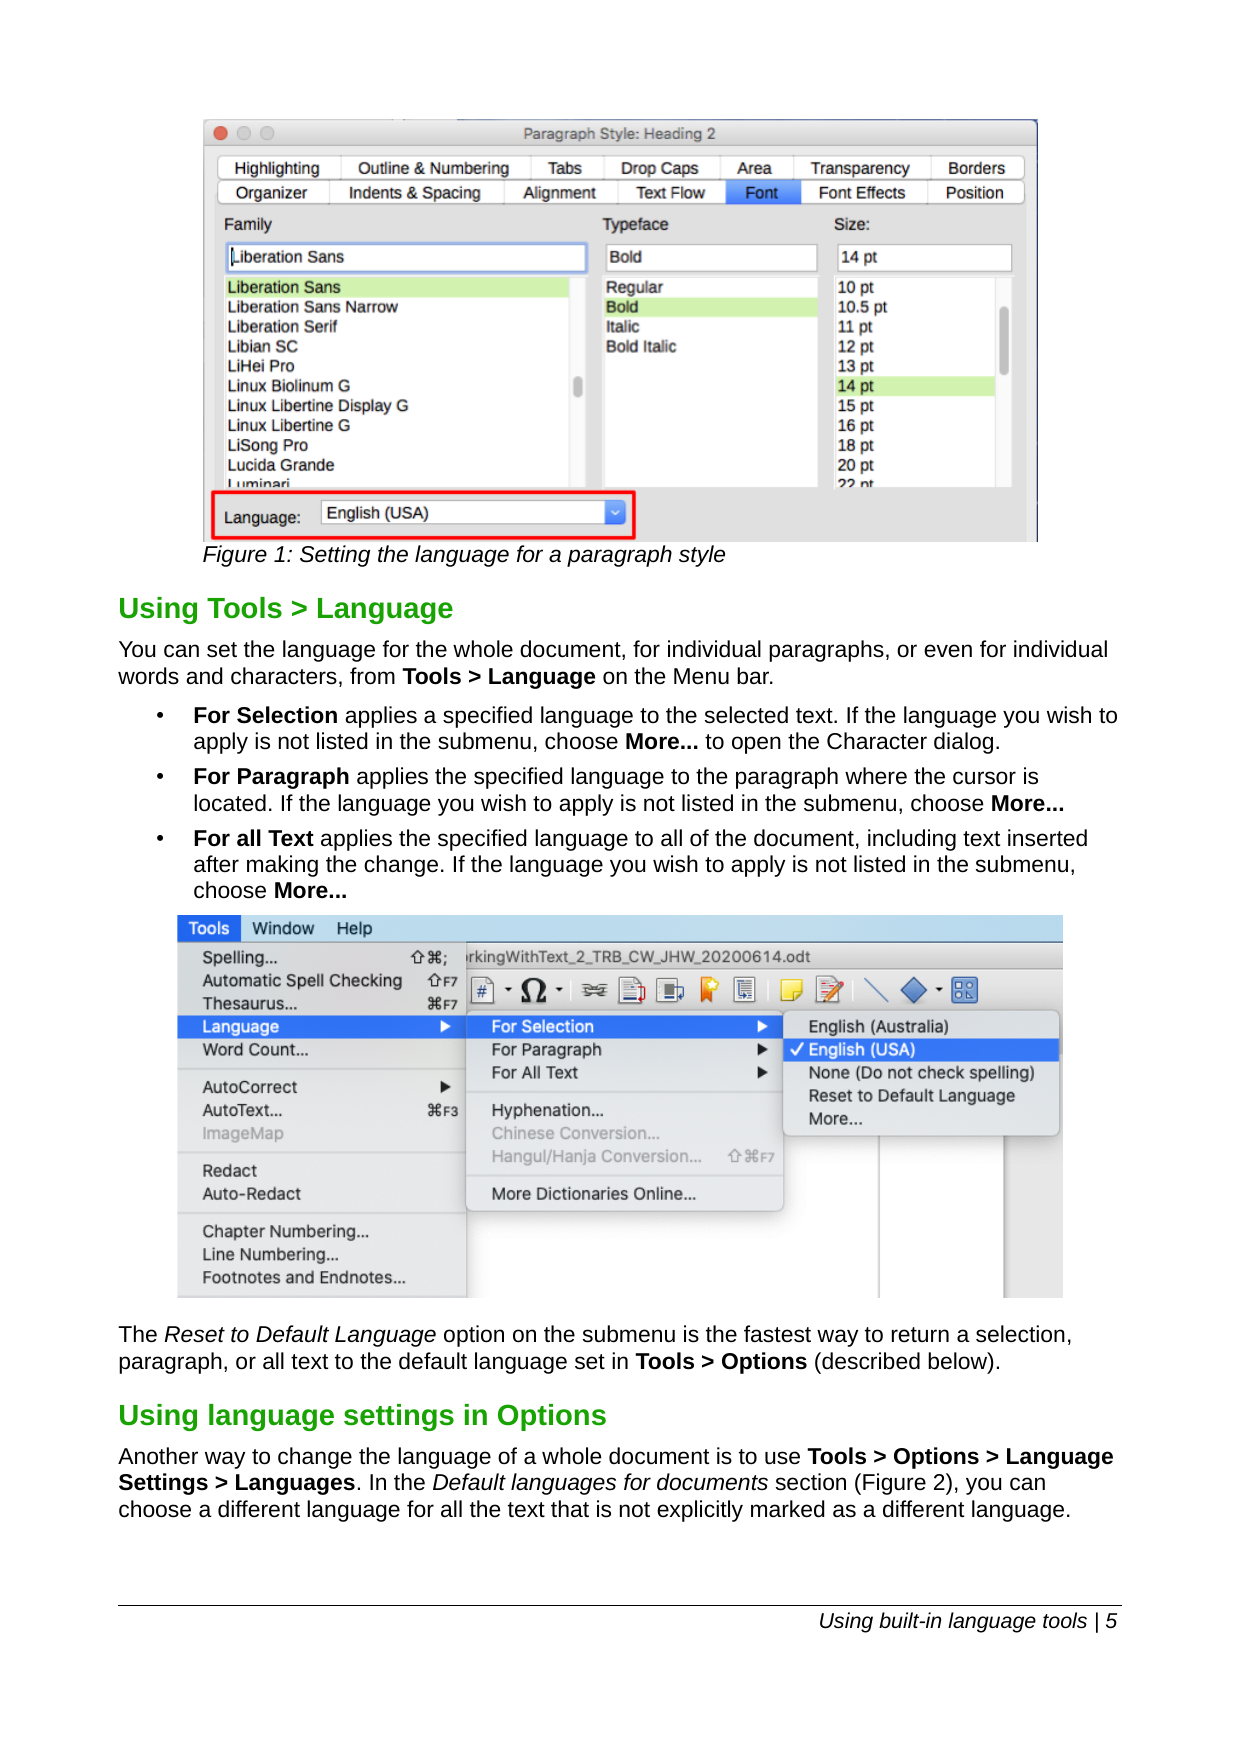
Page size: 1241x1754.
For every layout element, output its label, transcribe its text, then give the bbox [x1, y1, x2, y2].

list For Selection applies a specified language to the selected text. If the language you wish to apply is not listed in the submenu, choose More... to open the Character dialog. [156, 702, 1122, 754]
picture [177, 915, 1063, 1298]
text Figure 1: Setting the language for a paragraph style [202, 542, 1038, 567]
subtitle Using language settings in Options [118, 1398, 1122, 1431]
list For Paragraph applies the specified language to the paragraph where the cursor is located. If the language you wish to apply is not listed in the submenu, choose More... [156, 763, 1122, 816]
text You can set the language for the whole document, for individual paragraphs, or even for individual words and characters, from Tools > Language on the Menu bar. [118, 636, 1122, 689]
text Another way to change the language of a whole document is to use Tools > Options > Language Settings > Languages. In the Default languages for documents section (Figure 2), you can choose a different language for all the text that is not explicitly marked as a different language. [118, 1443, 1122, 1522]
list For all Text applies the specified language to all of the document, including text inserted after making the change. If the language you wish to apply is not listed in the submenu, choose More... [156, 825, 1122, 904]
text The Reset to Default Language option on the submenu is the fastest way to return a selection, paragraph, or all text to the default language set in Tools > Options (described below). [118, 1321, 1122, 1374]
subtitle Using Tools > Language [118, 591, 1122, 625]
picture [202, 118, 1038, 542]
